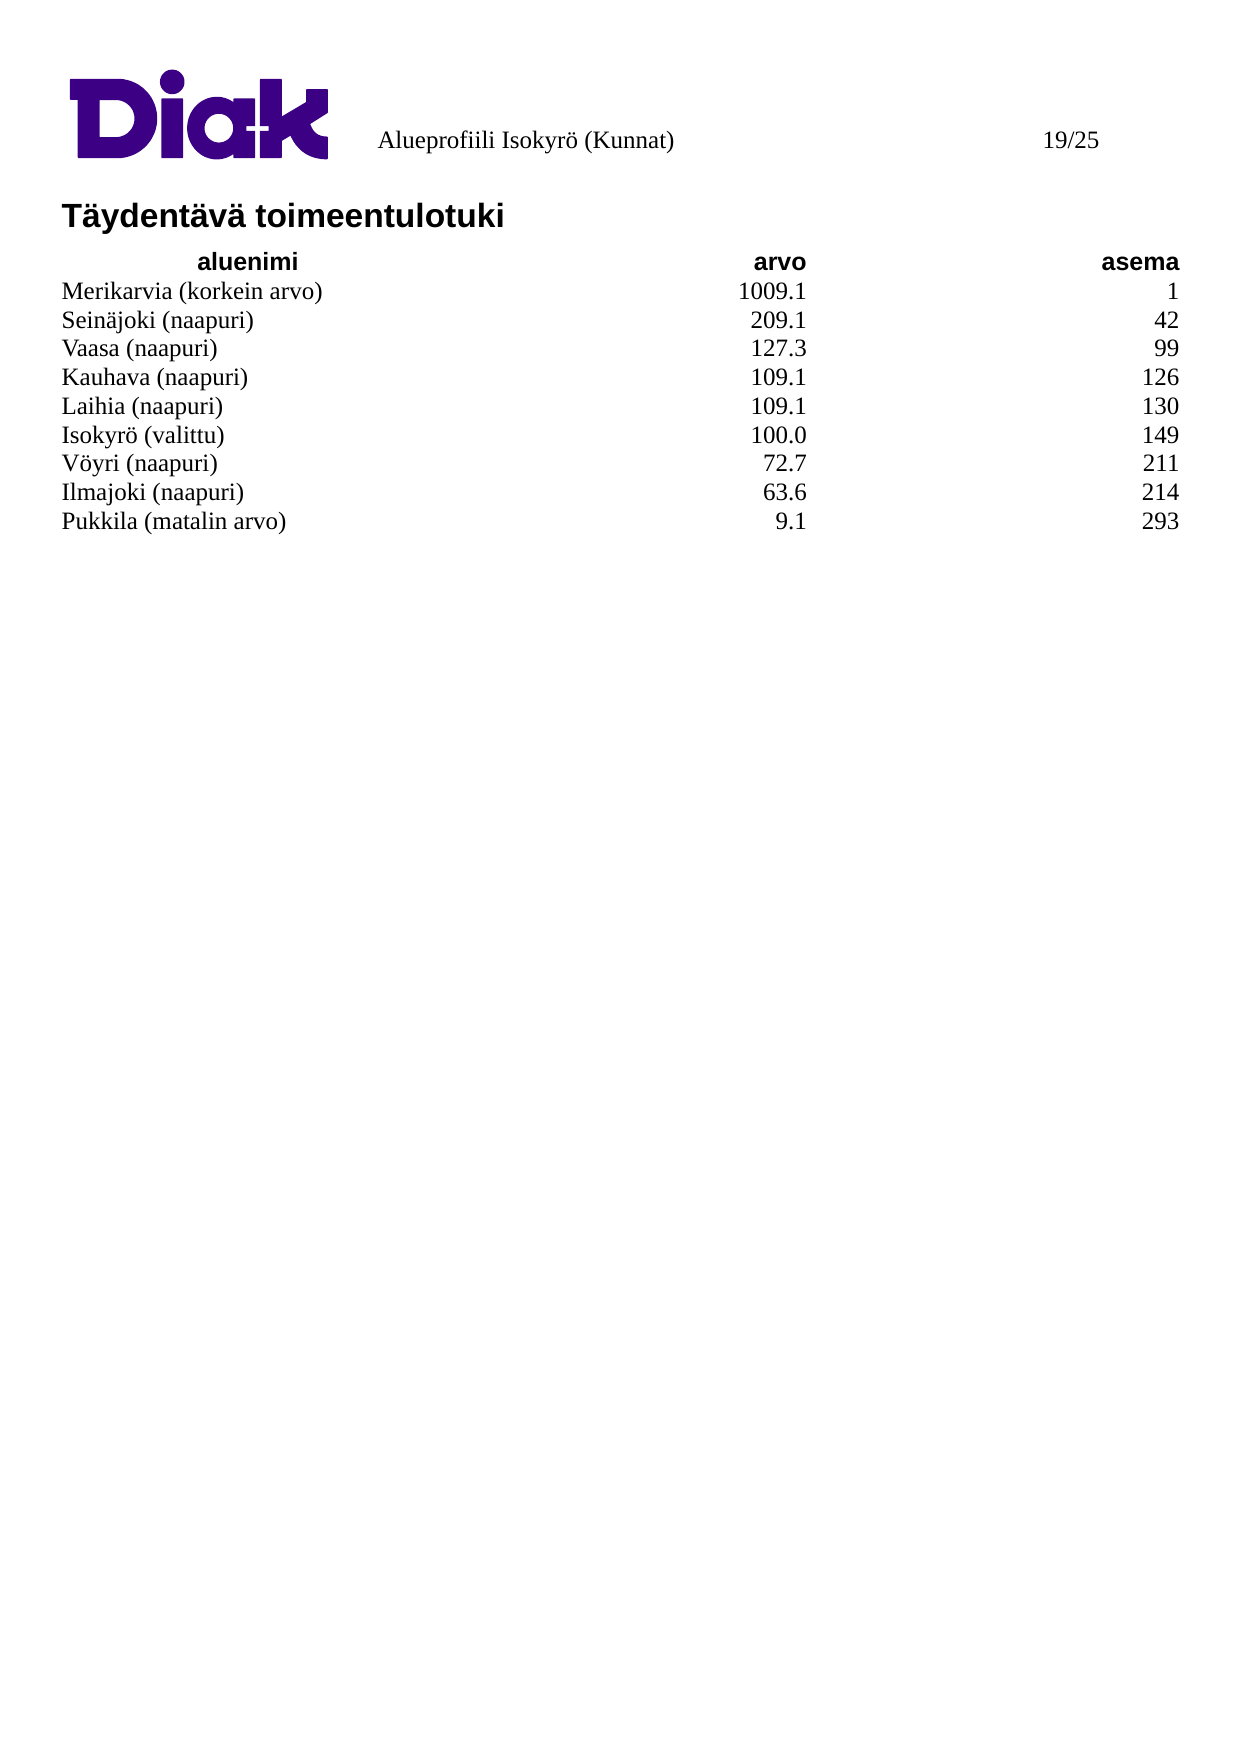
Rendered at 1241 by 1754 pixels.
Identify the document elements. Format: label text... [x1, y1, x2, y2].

subtitle Täydentävä toimeentulotuki [61, 196, 1179, 235]
table_cell 42 [806, 305, 1179, 333]
table_cell Laihia (naapuri) [61, 391, 434, 420]
table_cell 109.1 [434, 391, 806, 420]
table_cell 109.1 [434, 362, 806, 391]
table_cell 1009.1 [434, 276, 806, 305]
table_header arvo [434, 247, 806, 276]
table_cell 63.6 [434, 477, 806, 506]
table_cell 1 [806, 276, 1179, 305]
table_cell 99 [806, 334, 1179, 362]
table_cell 126 [806, 362, 1179, 391]
table_cell Vaasa (naapuri) [61, 334, 434, 362]
table_cell 209.1 [434, 305, 806, 333]
table_cell Pukkila (matalin arvo) [61, 506, 434, 535]
table_cell Ilmajoki (naapuri) [61, 477, 434, 506]
table_cell Seinäjoki (naapuri) [61, 305, 434, 333]
table_cell 127.3 [434, 334, 806, 362]
table_cell Vöyri (naapuri) [61, 449, 434, 477]
table_cell 211 [806, 449, 1179, 477]
table_cell Merikarvia (korkein arvo) [61, 276, 434, 305]
table_cell 72.7 [434, 449, 806, 477]
table_cell 149 [806, 420, 1179, 448]
table_cell 100.0 [434, 420, 806, 448]
table_cell 214 [806, 477, 1179, 506]
table_cell Kauhava (naapuri) [61, 362, 434, 391]
table_header aluenimi [61, 247, 434, 276]
table_cell Isokyrö (valittu) [61, 420, 434, 448]
table_cell 130 [806, 391, 1179, 420]
table_cell 9.1 [434, 506, 806, 535]
table_cell 293 [806, 506, 1179, 535]
table_header asema [806, 247, 1179, 276]
